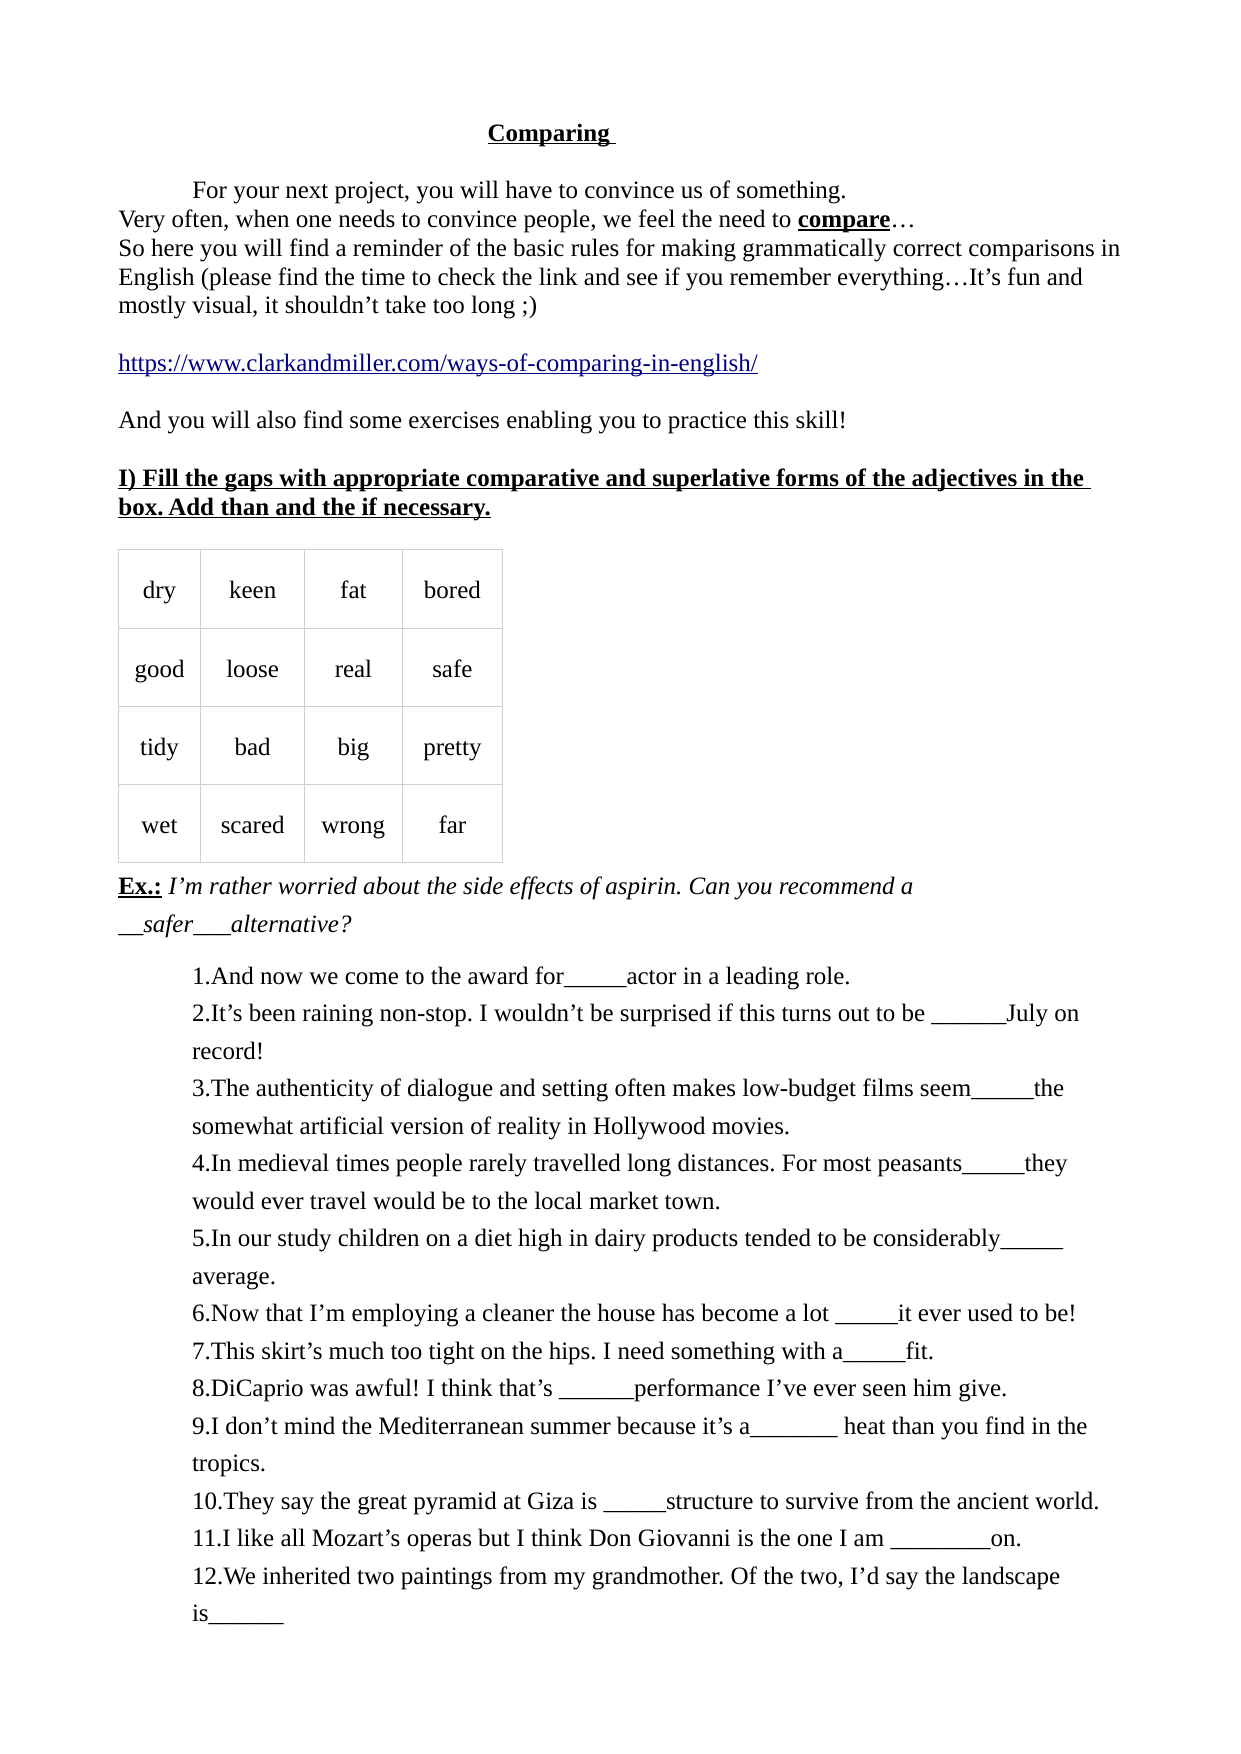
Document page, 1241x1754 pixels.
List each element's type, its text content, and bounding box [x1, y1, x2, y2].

list In our study children on a diet high in dairy products tended to be considerably_____ average. [118, 1214, 1122, 1289]
table_cell far [403, 785, 502, 862]
table_header bored [403, 550, 502, 628]
text https://www.clarkandmiller.com/ways-of-comparing-in-english/ [118, 348, 1122, 377]
list Now that I’m employing a cleaner the house has become a lot _____it ever used to be! [118, 1289, 1122, 1327]
table_cell big [305, 707, 402, 784]
list DiCaprio was awful! I think that’s ______performance I’ve ever seen him give. [118, 1364, 1122, 1402]
list It’s been raining non-stop. I wouldn’t be surprised if this turns out to be ______July on record! [118, 989, 1122, 1064]
list This skirt’s much too tight on the hips. I need something with a_____fit. [118, 1327, 1122, 1364]
table_cell safe [403, 629, 502, 706]
list We inherited two paintings from my grandmother. Of the two, I’d say the landscape is______ [118, 1552, 1122, 1627]
table_cell bad [201, 707, 304, 784]
table_cell pretty [403, 707, 502, 784]
table_cell scared [201, 785, 304, 862]
table_header fat [305, 550, 402, 628]
text And you will also find some exercises enabling you to practice this skill! [118, 406, 1122, 434]
table_cell real [305, 629, 402, 706]
list In medieval times people rarely travelled long distances. For most peasants_____they would ever travel would be to the local market town. [118, 1139, 1122, 1214]
table_cell good [119, 629, 200, 706]
table_cell tidy [119, 707, 200, 784]
text Very often, when one needs to convince people, we feel the need to compare… [118, 204, 1122, 233]
table_cell wrong [305, 785, 402, 862]
text Comparing [118, 118, 1122, 147]
text I) Fill the gaps with appropriate comparative and superlative forms of the adjectives in the box. Add than and the if necessary. [118, 463, 1122, 521]
table_header dry [119, 550, 200, 628]
table_header keen [201, 550, 304, 628]
list And now we come to the award for_____actor in a leading role. [118, 952, 1122, 989]
list I like all Mozart’s operas but I think Don Giovanni is the one I am ________on. [118, 1514, 1122, 1552]
table_cell loose [201, 629, 304, 706]
text Ex.: I’m rather worried about the side effects of aspirin. Can you recommend a __safer___alternative? [118, 862, 1122, 937]
text So here you will find a reminder of the basic rules for making grammatically correct comparisons in English (please find the time to check the link and see if you remember everything…It’s fun and mostly visual, it shouldn’t take too long ;) [118, 233, 1122, 319]
text For your next project, you will have to convince us of something. [118, 176, 1122, 204]
table_cell wet [119, 785, 200, 862]
list I don’t mind the Mediterranean summer because it’s a_______ heat than you find in the tropics. [118, 1402, 1122, 1477]
list They say the great pyramid at Giza is _____structure to survive from the ancient world. [118, 1477, 1122, 1514]
list The authenticity of dialogue and setting often makes low-budget films seem_____the somewhat artificial version of reality in Hollywood movies. [118, 1064, 1122, 1139]
